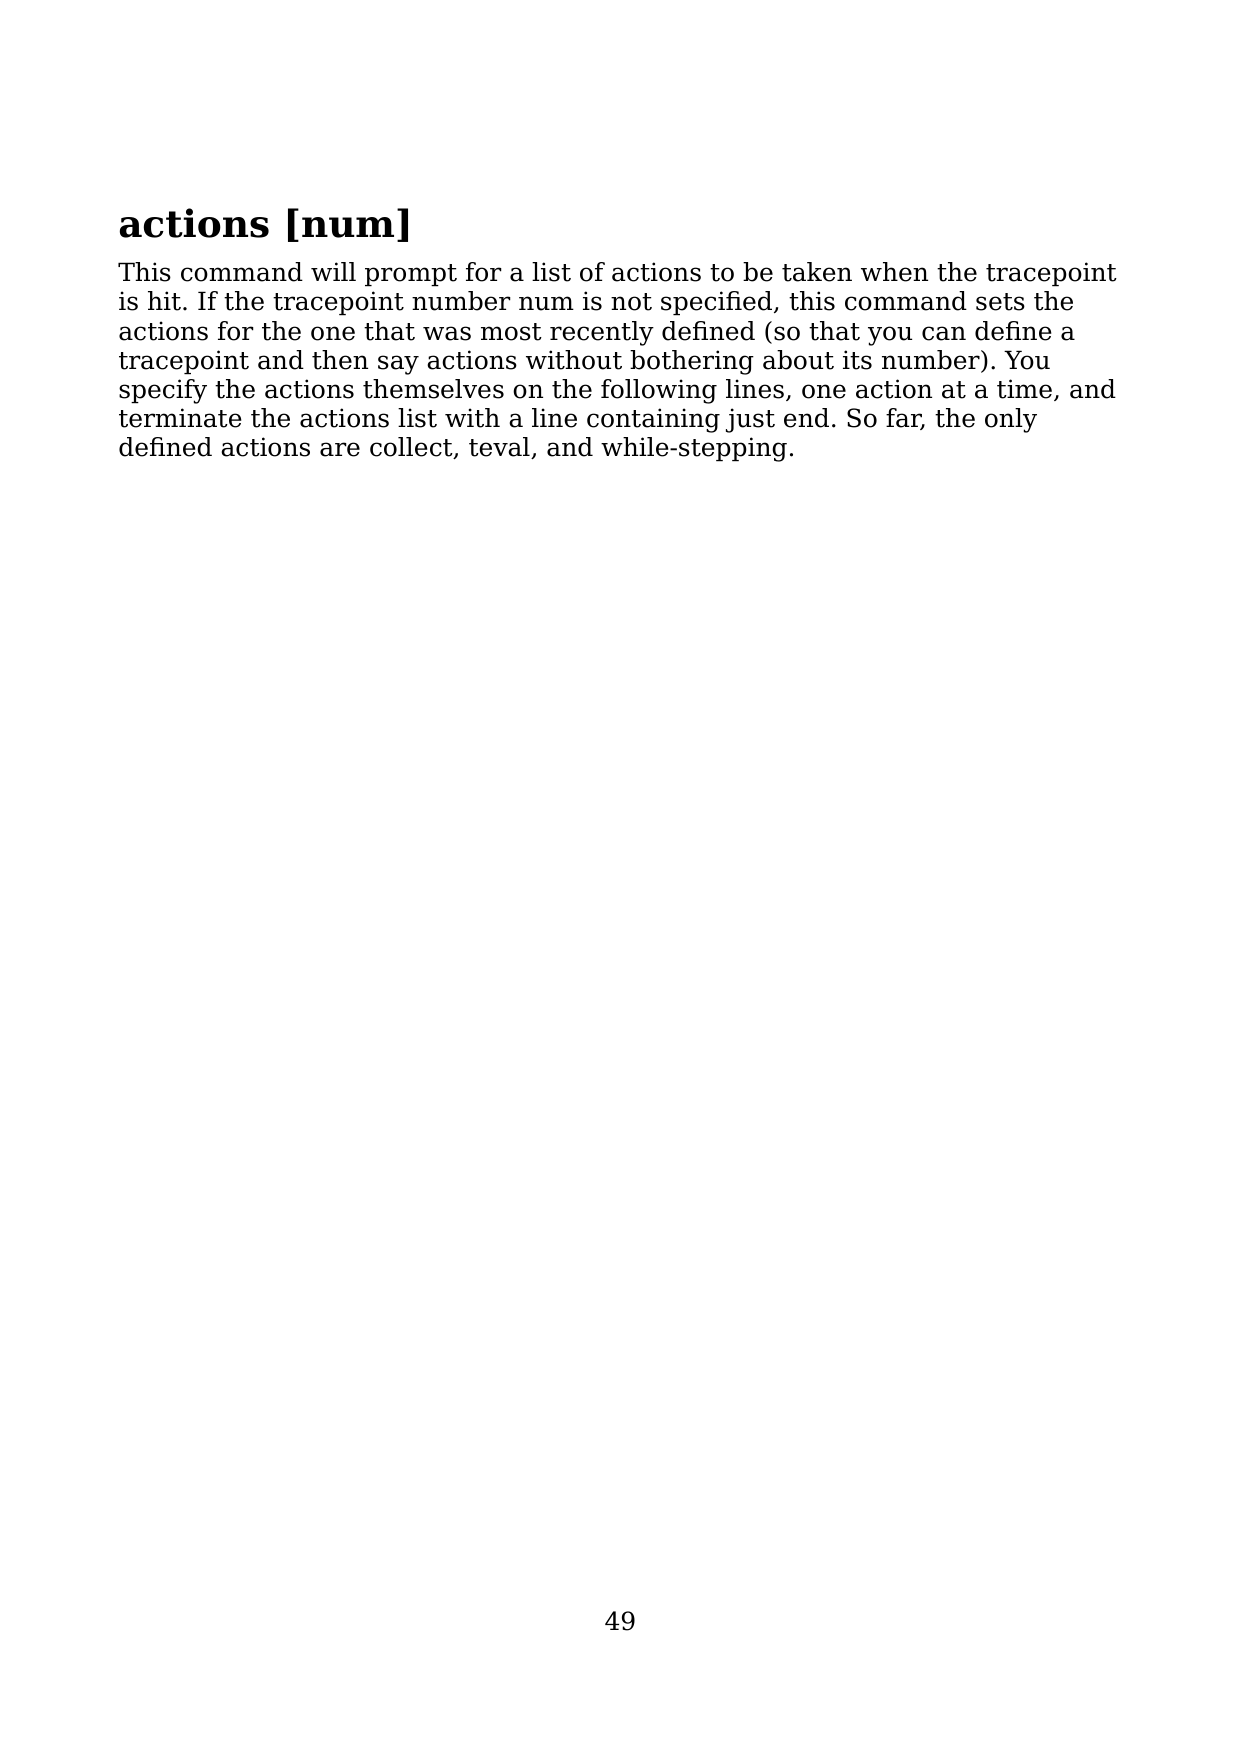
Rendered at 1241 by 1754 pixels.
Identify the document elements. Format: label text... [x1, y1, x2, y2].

text This command will prompt for a list of actions to be taken when the tracepoint is hit. If the tracepoint number num is not specified, this command sets the actions for the one that was most recently defined (so that you can define a tracepoint and then say actions without bothering about its number). You specify the actions themselves on the following lines, one action at a time, and terminate the actions list with a line containing just end. So far, the only defined actions are collect, teval, and while-stepping. [118, 258, 1122, 462]
subtitle actions [num] [118, 202, 1122, 246]
